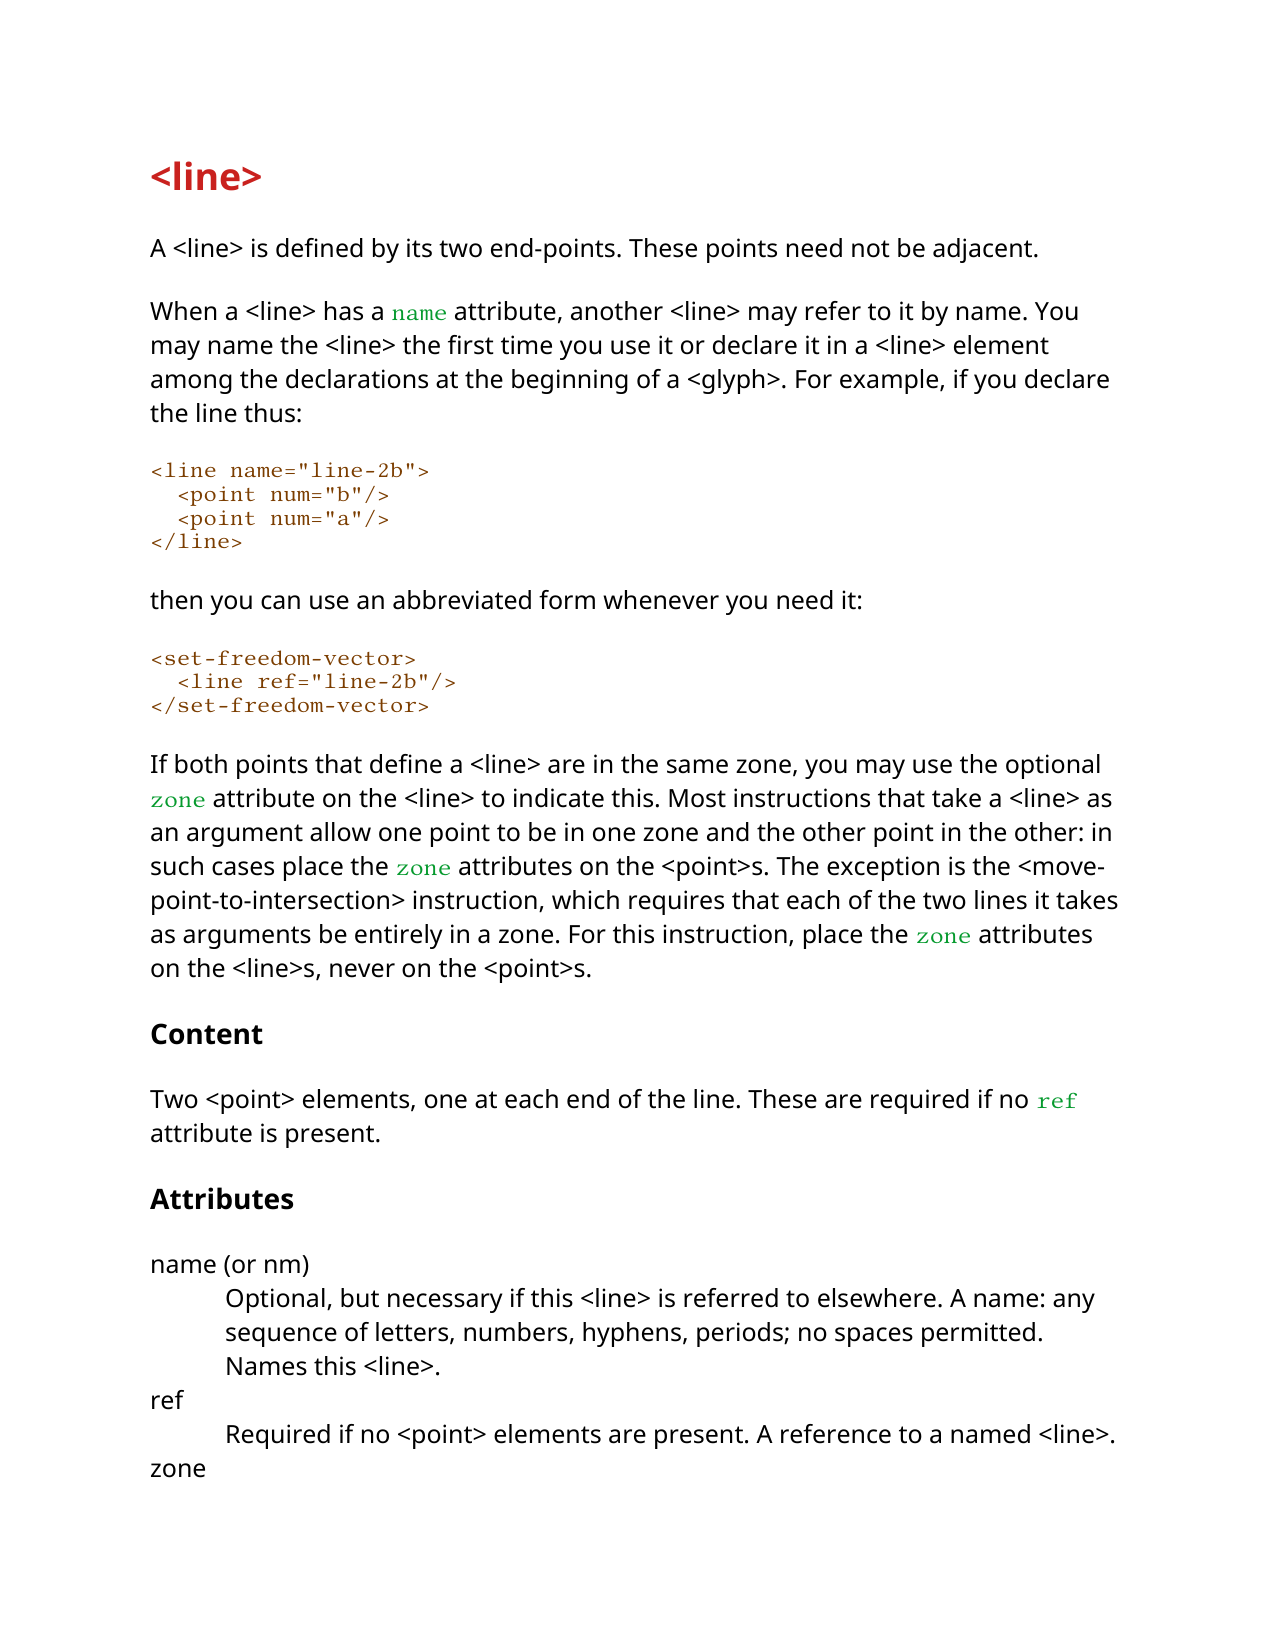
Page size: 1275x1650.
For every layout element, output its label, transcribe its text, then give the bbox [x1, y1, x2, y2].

text <point num="a"/> [150, 506, 1125, 530]
text zone [150, 1451, 1125, 1485]
text <line name="line-2b"> [150, 459, 1125, 483]
subtitle Attributes [150, 1179, 1125, 1217]
text Optional, but necessary if this <line> is referred to elsewhere. A name: any sequence of letters, numbers, hyphens, periods; no spaces permitted. Names this <line>. [225, 1281, 1125, 1383]
text <set-freedom-vector> [150, 646, 1125, 670]
text </set-freedom-vector> [150, 694, 1125, 717]
text </line> [150, 530, 1125, 554]
text A <line> is defined by its two end-points. These points need not be adjacent. [150, 230, 1125, 264]
text <line ref="line-2b"/> [150, 670, 1125, 694]
subtitle Content [150, 1014, 1125, 1053]
text name (or nm) [150, 1247, 1125, 1281]
text If both points that define a <line> are in the same zone, you may use the optional zone attribute on the <line> to indicate this. Most instructions that take a <line> as an argument allow one point to be in one zone and the other point in the other: in such cases place the zone attributes on the <point>s. The exception is the <move-point-to-intersection> instruction, which requires that each of the two lines it takes as arguments be entirely in a zone. For this instruction, place the zone attributes on the <line>s, never on the <point>s. [150, 747, 1125, 985]
subtitle <line> [150, 150, 1125, 201]
text ref [150, 1383, 1125, 1417]
text When a <line> has a name attribute, another <line> may refer to it by name. You may name the <line> the first time you use it or declare it in a <line> element among the declarations at the beginning of a <glyph>. For example, if you declare the line thus: [150, 293, 1125, 430]
text then you can use an abbreviated form whenever you need it: [150, 583, 1125, 617]
text <point num="b"/> [150, 483, 1125, 506]
text Required if no <point> elements are present. A reference to a named <line>. [225, 1417, 1125, 1451]
text Two <point> elements, one at each end of the line. These are required if no ref attribute is present. [150, 1082, 1125, 1150]
